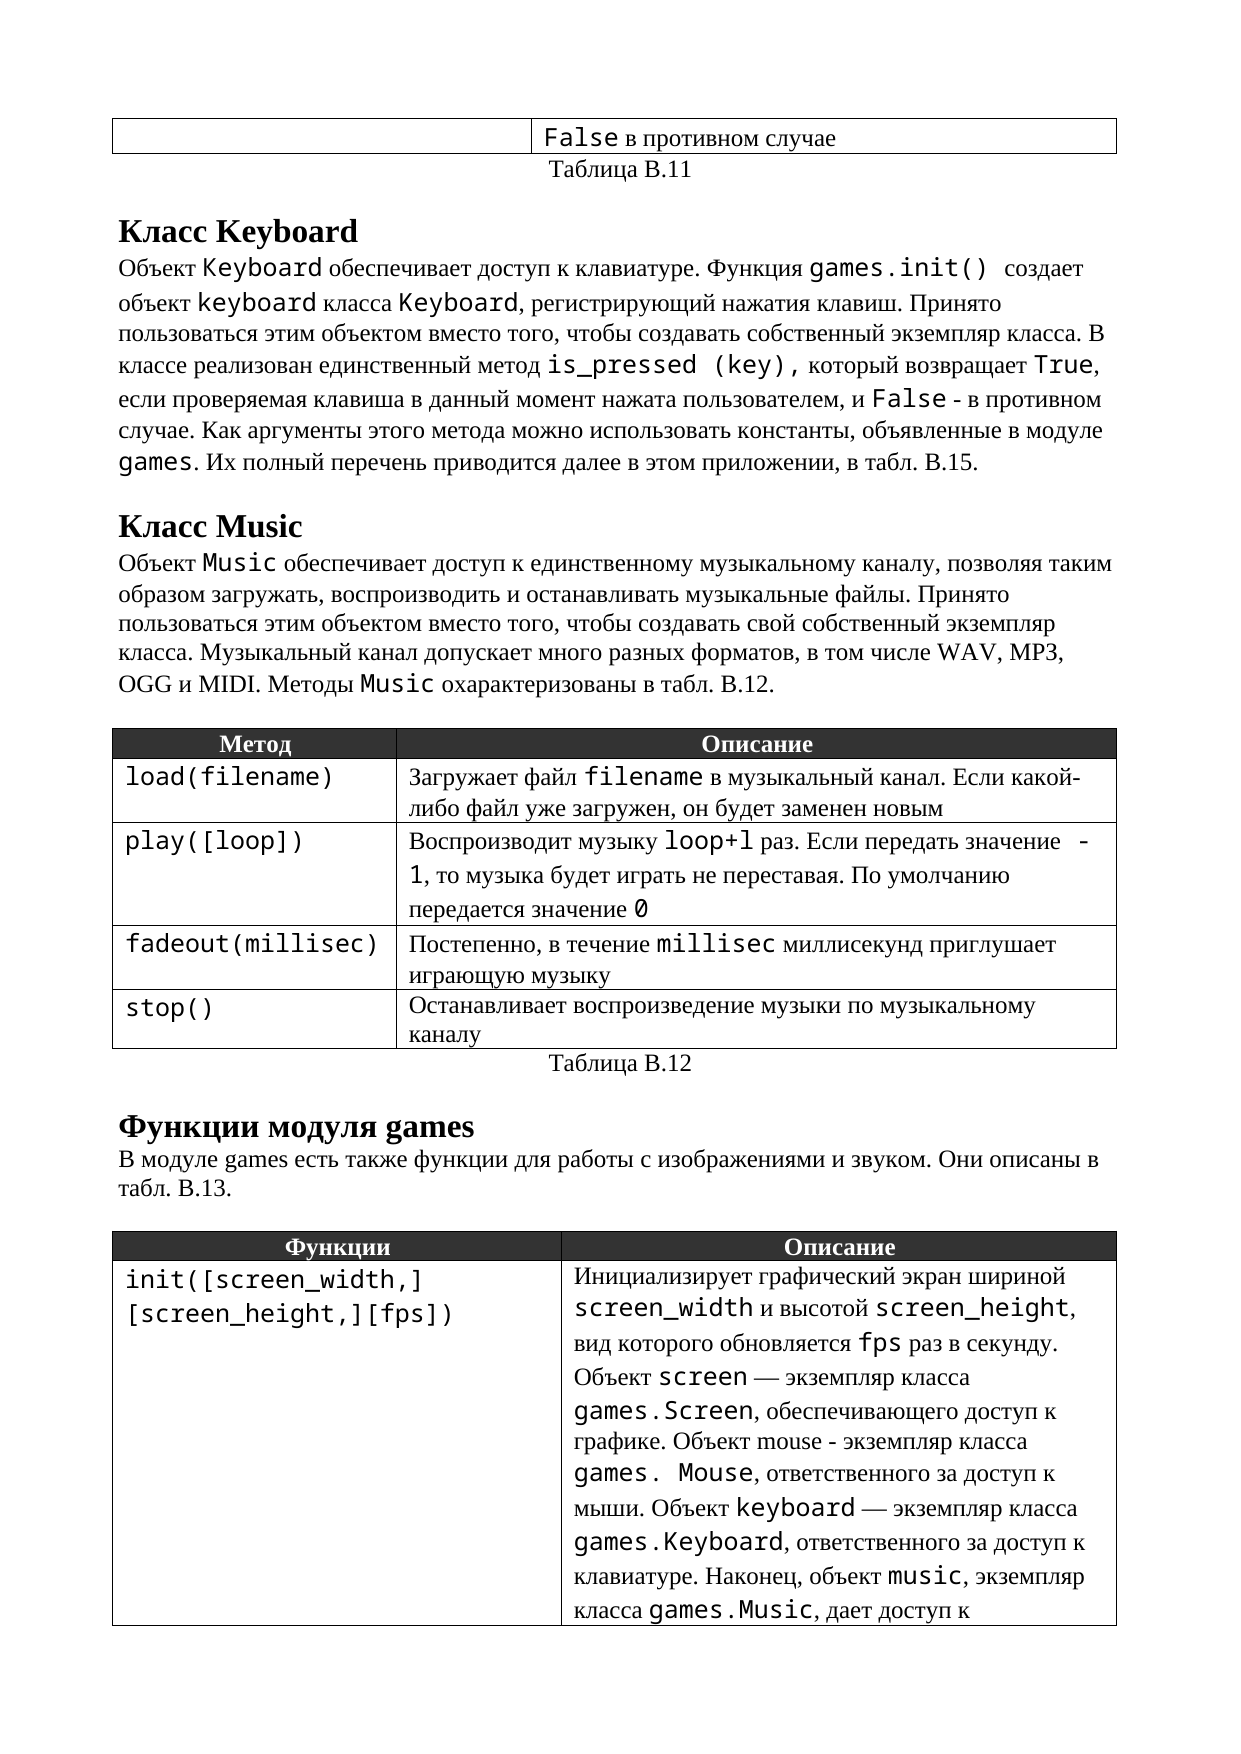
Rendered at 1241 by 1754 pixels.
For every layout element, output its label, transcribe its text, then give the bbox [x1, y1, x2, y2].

text Таблица В.11 [118, 154, 1122, 183]
table_cell False в противном случае [532, 119, 1116, 153]
table_cell [113, 119, 531, 153]
table_header Описание [397, 729, 1116, 758]
table_cell Инициализирует графический экран шириной screen_width и высотой screen_height, вид которого обновляется fps раз в секунду. Объект screen — экземпляр класса games.Screen, обеспечивающего доступ к графике. Объект mouse - экземпляр класса games. Mouse, ответственного за доступ к мыши. Объект keyboard — экземпляр класса games.Keyboard, ответственного за доступ к клавиатуре. Наконец, объект music, экземпляр класса games.Music, дает доступ к [562, 1261, 1116, 1625]
text Объект Music обеспечивает доступ к единственному музыкальному каналу, позволяя таким образом загружать, воспроизводить и останавливать музыкальные файлы. Принято пользоваться этим объектом вместо того, чтобы создавать свой собственный экземпляр класса. Музыкальный канал допускает много разных форматов, в том числе WAV, МРЗ, OGG и MIDI. Методы Music охарактеризованы в табл. В.12. [118, 545, 1122, 699]
table_header Метод [113, 729, 396, 758]
text Класс Music [118, 507, 1122, 545]
text Таблица В.12 [118, 1048, 1122, 1077]
table_cell Загружает файл filename в музыкальный канал. Если какой-либо файл уже загружен, он будет заменен новым [397, 759, 1116, 822]
text Функции модуля games [118, 1106, 1122, 1144]
table_cell stop() [113, 990, 396, 1047]
text Класс Keyboard [118, 212, 1122, 250]
table_cell init([screen_width,][screen_height,][fps]) [113, 1261, 561, 1625]
table_header Описание [562, 1232, 1116, 1260]
text В модуле games есть также функции для работы с изображениями и звуком. Они описаны в табл. В.13. [118, 1144, 1122, 1202]
table_header Функции [113, 1232, 561, 1260]
text Объект Кеуbоаrd обеспечивает доступ к клавиатуре. Функция games.init() создает объект keyboard класса Keyboard, регистрирующий нажатия клавиш. Принято пользоваться этим объектом вместо того, чтобы создавать собственный экземпляр класса. В классе реализован единственный метод is_pressed (key), который возвращает True, если проверяемая клавиша в данный момент нажата пользователем, и False - в противном случае. Как аргументы этого метода можно использовать константы, объявленные в модуле games. Их полный перечень приводится далее в этом приложении, в табл. В.15. [118, 250, 1122, 478]
table_cell Останавливает воспроизведение музыки по музыкальному каналу [397, 990, 1116, 1047]
table_cell Постепенно, в течение millisec миллисекунд приглушает играющую музыку [397, 926, 1116, 989]
table_cell load(filename) [113, 759, 396, 822]
table_cell play([loop]) [113, 823, 396, 925]
table_cell fadeout(millisec) [113, 926, 396, 989]
table_cell Воспроизводит музыку loop+l раз. Если передать значение -1, то музыка будет играть не переставая. По умолчанию передается значение 0 [397, 823, 1116, 925]
